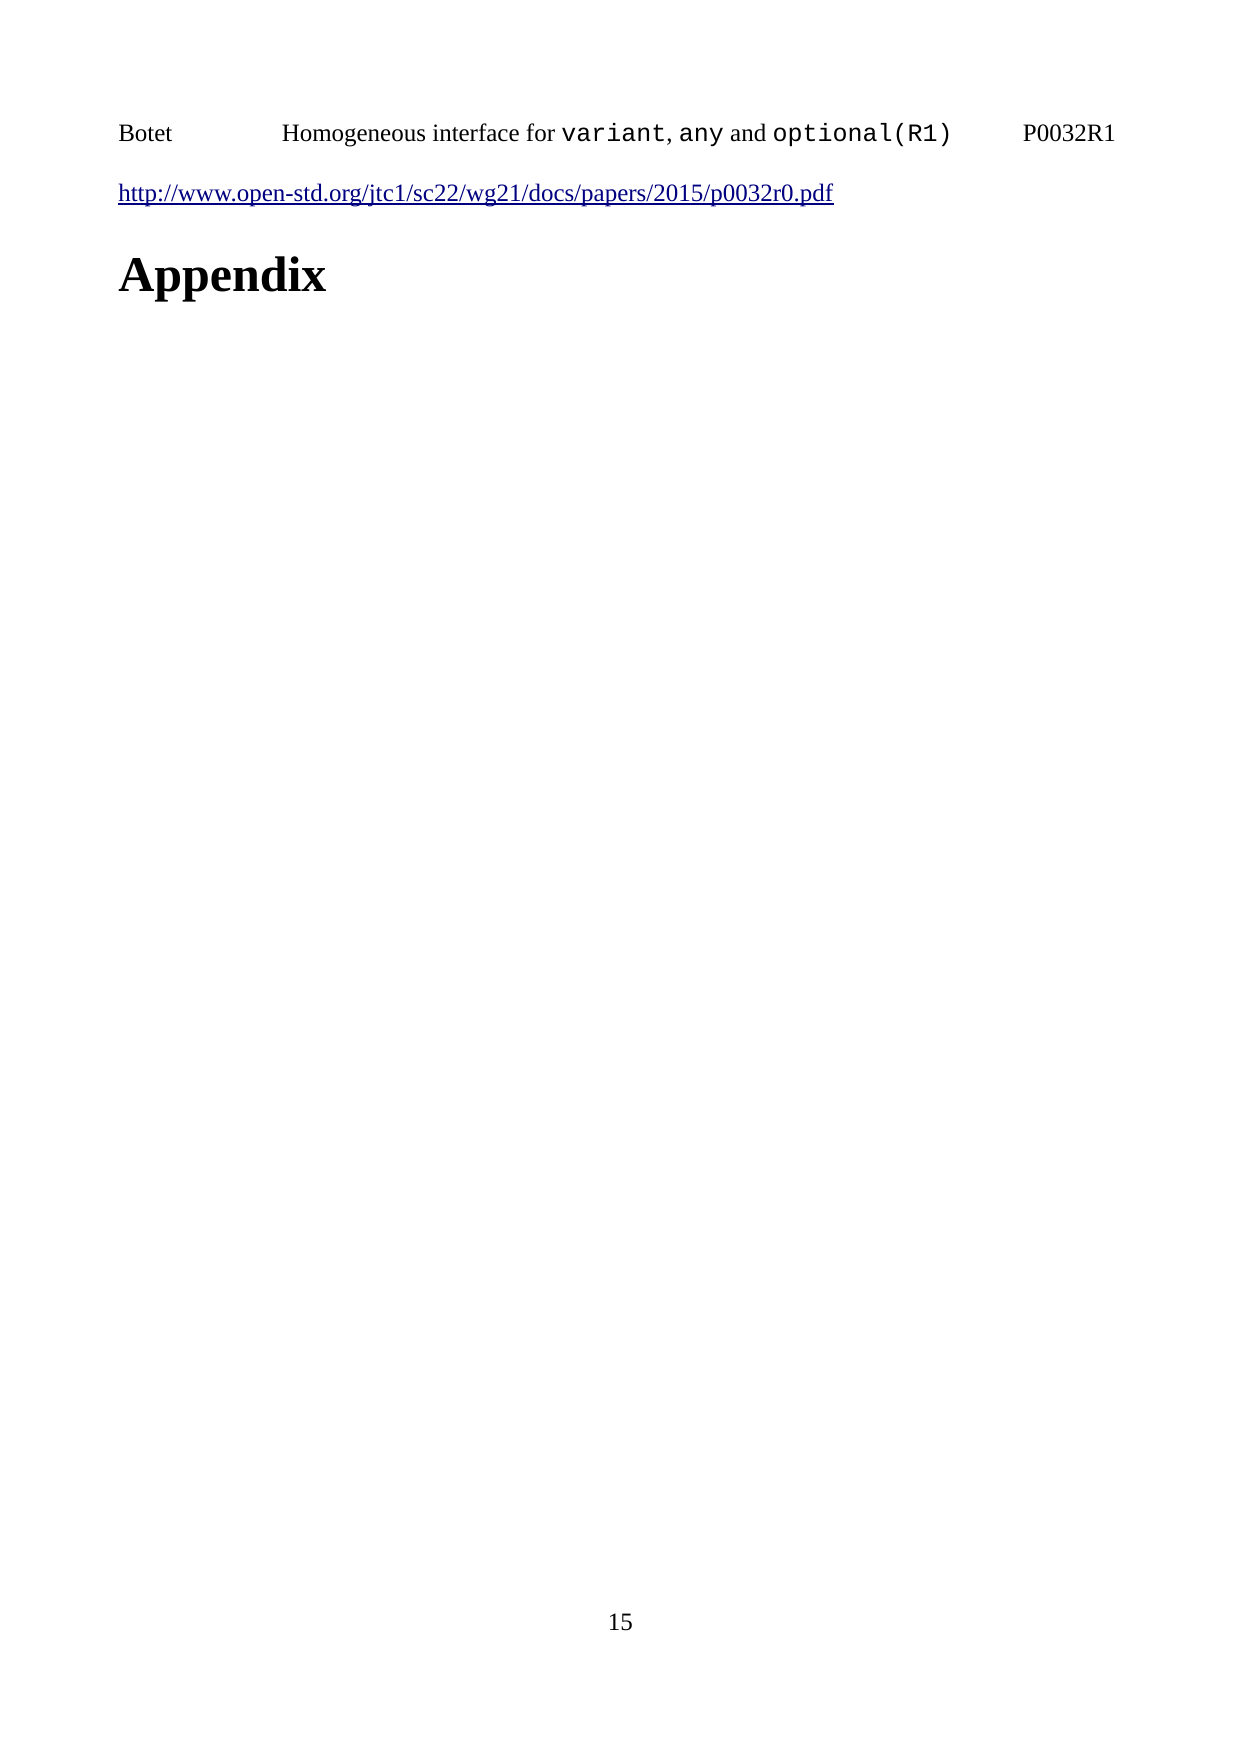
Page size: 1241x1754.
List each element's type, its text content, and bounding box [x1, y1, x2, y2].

text http://www.open-std.org/jtc1/sc22/wg21/docs/papers/2015/p0032r0.pdf [118, 178, 1122, 207]
subtitle Appendix [118, 245, 1122, 302]
